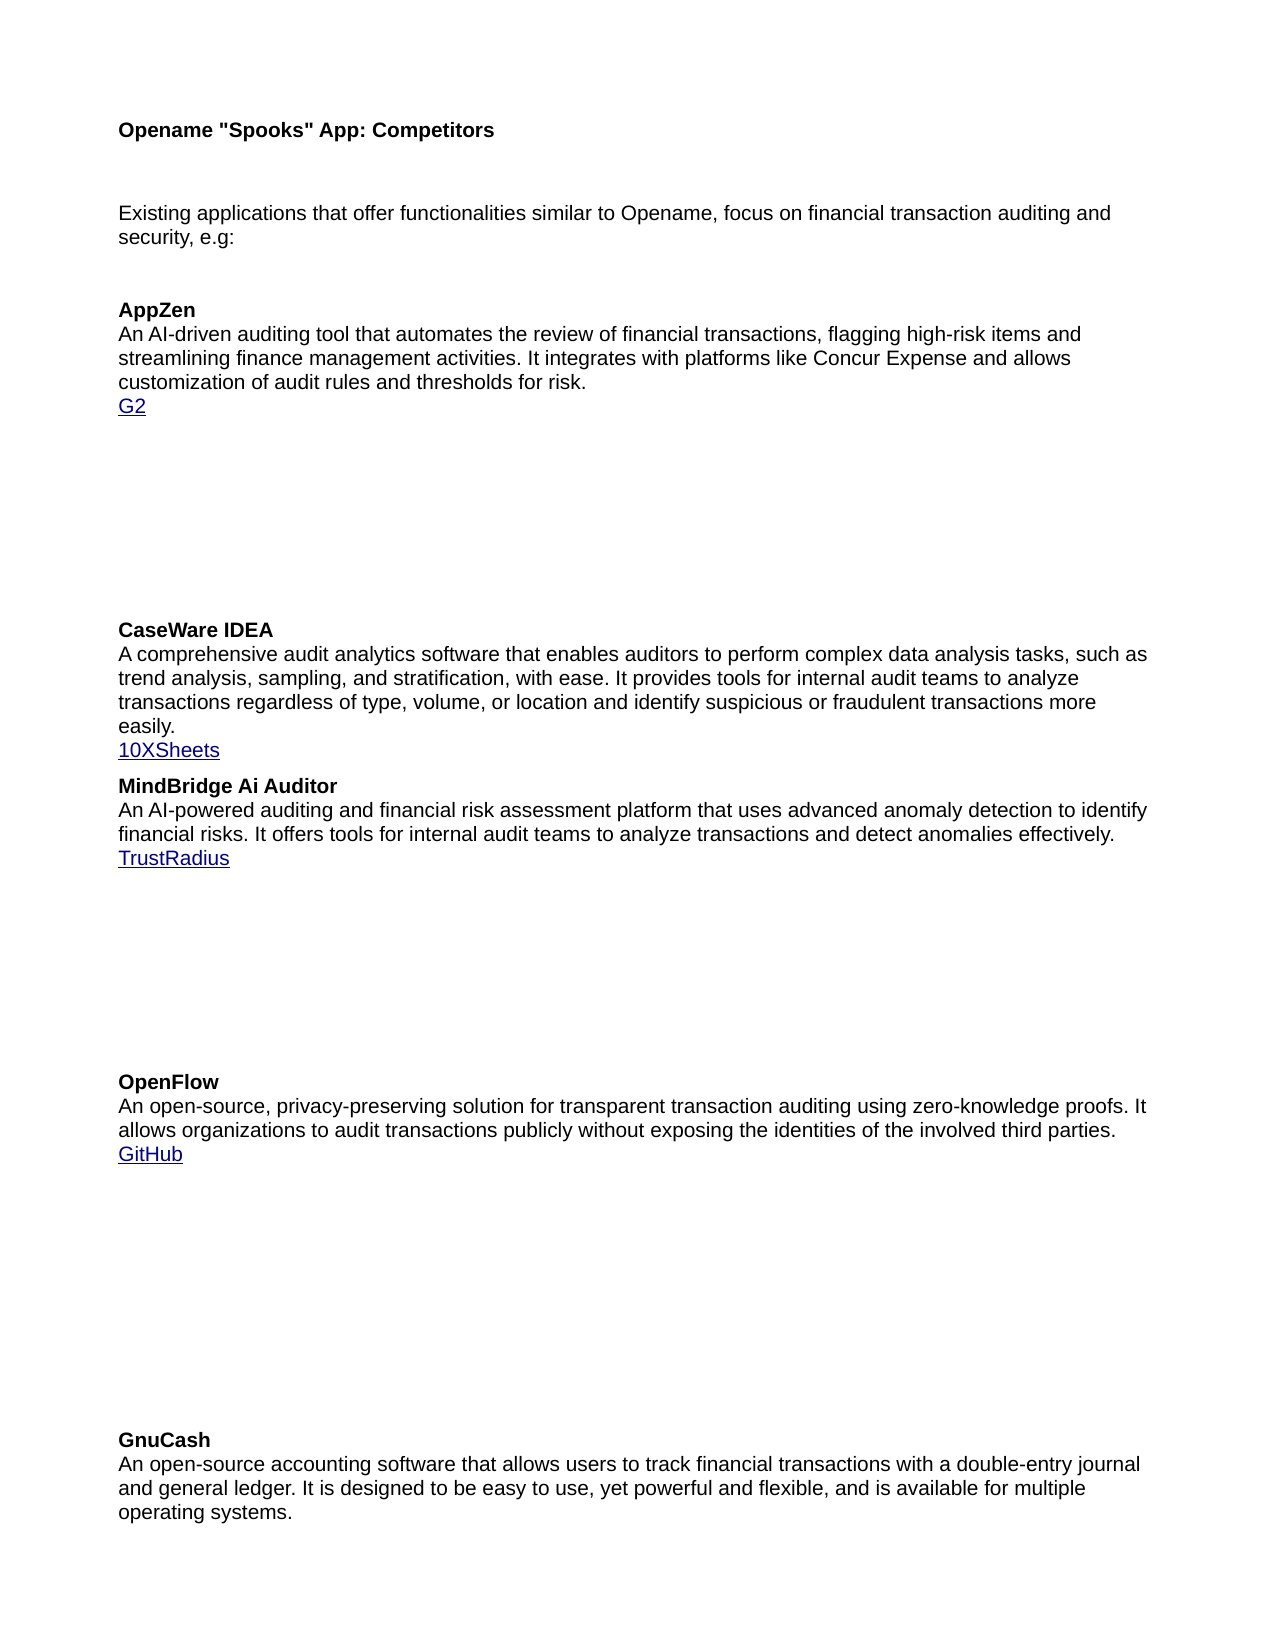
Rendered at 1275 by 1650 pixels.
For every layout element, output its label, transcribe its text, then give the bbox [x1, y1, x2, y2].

text CaseWare IDEA A comprehensive audit analytics software that enables auditors to perform complex data analysis tasks, such as trend analysis, sampling, and stratification, with ease. It provides tools for internal audit teams to analyze transactions regardless of type, volume, or location and identify suspicious or fraudulent transactions more easily. [118, 618, 1157, 738]
text Opename "Spooks" App: Competitors [118, 118, 1157, 142]
text AppZen An AI-driven auditing tool that automates the review of financial transactions, flagging high-risk items and streamlining finance management activities. It integrates with platforms like Concur Expense and allows customization of audit rules and thresholds for risk. [118, 298, 1157, 394]
text GitHub [118, 1142, 1157, 1166]
text TrustRadius [118, 846, 1157, 870]
text OpenFlow An open-source, privacy-preserving solution for transparent transaction auditing using zero-knowledge proofs. It allows organizations to audit transactions publicly without exposing the identities of the involved third parties. [118, 1070, 1157, 1142]
text Existing applications that offer functionalities similar to Opename, focus on financial transaction auditing and security, e.g: [118, 201, 1157, 249]
text 10XSheets [118, 738, 1157, 762]
text MindBridge Ai Auditor An AI-powered auditing and financial risk assessment platform that uses advanced anomaly detection to identify financial risks. It offers tools for internal audit teams to analyze transactions and detect anomalies effectively. [118, 774, 1157, 846]
text G2 [118, 394, 1157, 418]
text GnuCash An open-source accounting software that allows users to track financial transactions with a double-entry journal and general ledger. It is designed to be easy to use, yet powerful and flexible, and is available for multiple operating systems. [118, 1428, 1157, 1524]
